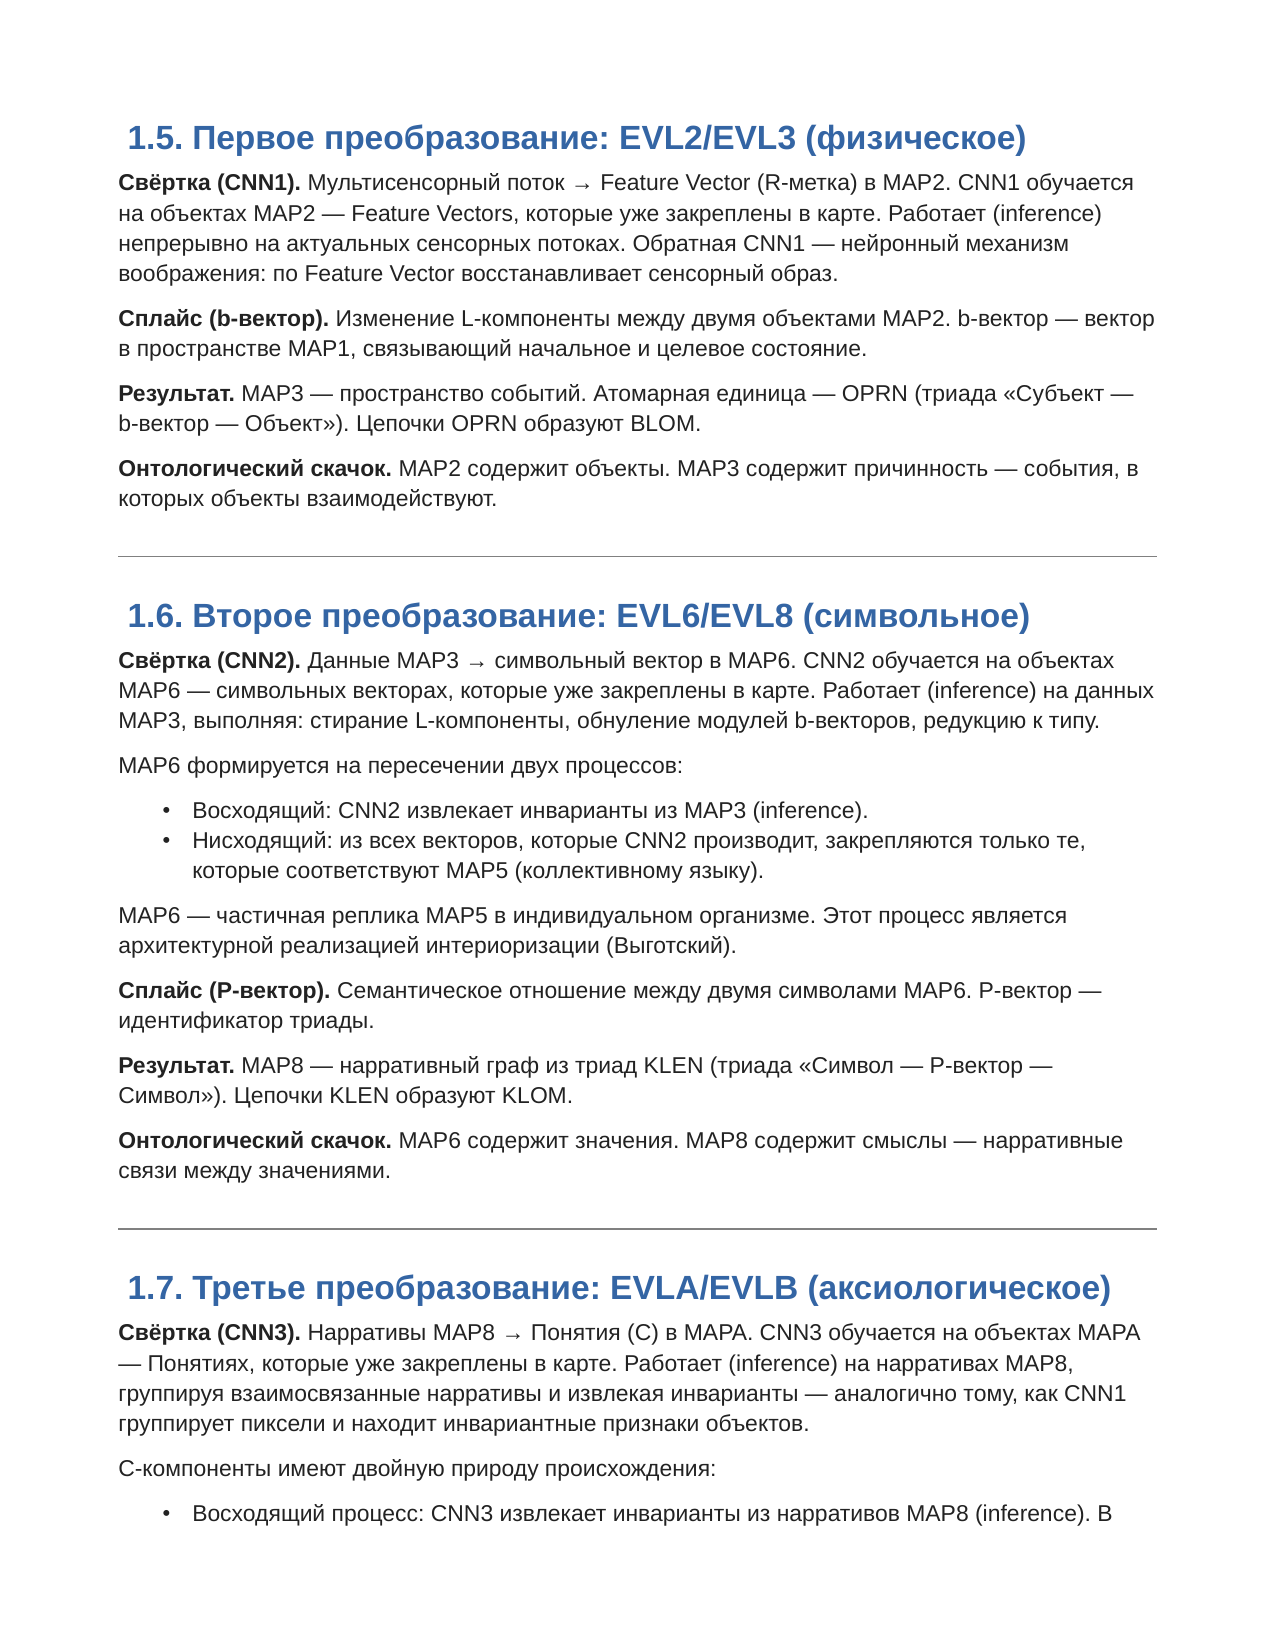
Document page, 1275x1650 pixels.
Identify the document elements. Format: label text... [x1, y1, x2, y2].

text Онтологический скачок. MAP6 содержит значения. MAP8 содержит смыслы — нарративные связи между значениями. [118, 1127, 1157, 1184]
text C-компоненты имеют двойную природу происхождения: [118, 1455, 1157, 1481]
subtitle Второе преобразование: EVL6/EVL8 (символьное) [118, 596, 1157, 634]
text Свёртка (CNN2). Данные MAP3 → символьный вектор в MAP6. CNN2 обучается на объектах MAP6 — символьных векторах, которые уже закреплены в карте. Работает (inference) на данных MAP3, выполняя: стирание L-компоненты, обнуление модулей b-векторов, редукцию к типу. [118, 647, 1157, 734]
text Результат. MAP3 — пространство событий. Атомарная единица — OPRN (триада «Субъект — b-вектор — Объект»). Цепочки OPRN образуют BLOM. [118, 380, 1157, 436]
text Сплайс (P-вектор). Семантическое отношение между двумя символами MAP6. P-вектор — идентификатор триады. [118, 977, 1157, 1034]
text MAP6 — частичная реплика MAP5 в индивидуальном организме. Этот процесс является архитектурной реализацией интериоризации (Выготский). [118, 902, 1157, 959]
text Сплайс (b-вектор). Изменение L-компоненты между двумя объектами MAP2. b-вектор — вектор в пространстве MAP1, связывающий начальное и целевое состояние. [118, 305, 1157, 361]
list Нисходящий: из всех векторов, которые CNN2 производит, закрепляются только те, которые соответствуют MAP5 (коллективному языку). [162, 827, 1157, 884]
subtitle Первое преобразование: EVL2/EVL3 (физическое) [118, 118, 1157, 157]
text Свёртка (CNN1). Мультисенсорный поток → Feature Vector (R-метка) в MAP2. CNN1 обучается на объектах MAP2 — Feature Vectors, которые уже закреплены в карте. Работает (inference) непрерывно на актуальных сенсорных потоках. Обратная CNN1 — нейронный механизм воображения: по Feature Vector восстанавливает сенсорный образ. [118, 169, 1157, 286]
list Восходящий: CNN2 извлекает инварианты из MAP3 (inference). [162, 797, 1157, 823]
text Свёртка (CNN3). Нарративы MAP8 → Понятия (C) в MAPA. CNN3 обучается на объектах MAPA — Понятиях, которые уже закреплены в карте. Работает (inference) на нарративах MAP8, группируя взаимосвязанные нарративы и извлекая инварианты — аналогично тому, как CNN1 группирует пиксели и находит инвариантные признаки объектов. [118, 1319, 1157, 1436]
subtitle Третье преобразование: EVLA/EVLB (аксиологическое) [118, 1268, 1157, 1307]
list Восходящий процесс: CNN3 извлекает инварианты из нарративов MAP8 (inference). В [162, 1499, 1157, 1526]
text MAP6 формируется на пересечении двух процессов: [118, 752, 1157, 778]
text Онтологический скачок. MAP2 содержит объекты. MAP3 содержит причинность — события, в которых объекты взаимодействуют. [118, 455, 1157, 511]
text Результат. MAP8 — нарративный граф из триад KLEN (триада «Символ — P-вектор — Символ»). Цепочки KLEN образуют KLOM. [118, 1052, 1157, 1109]
